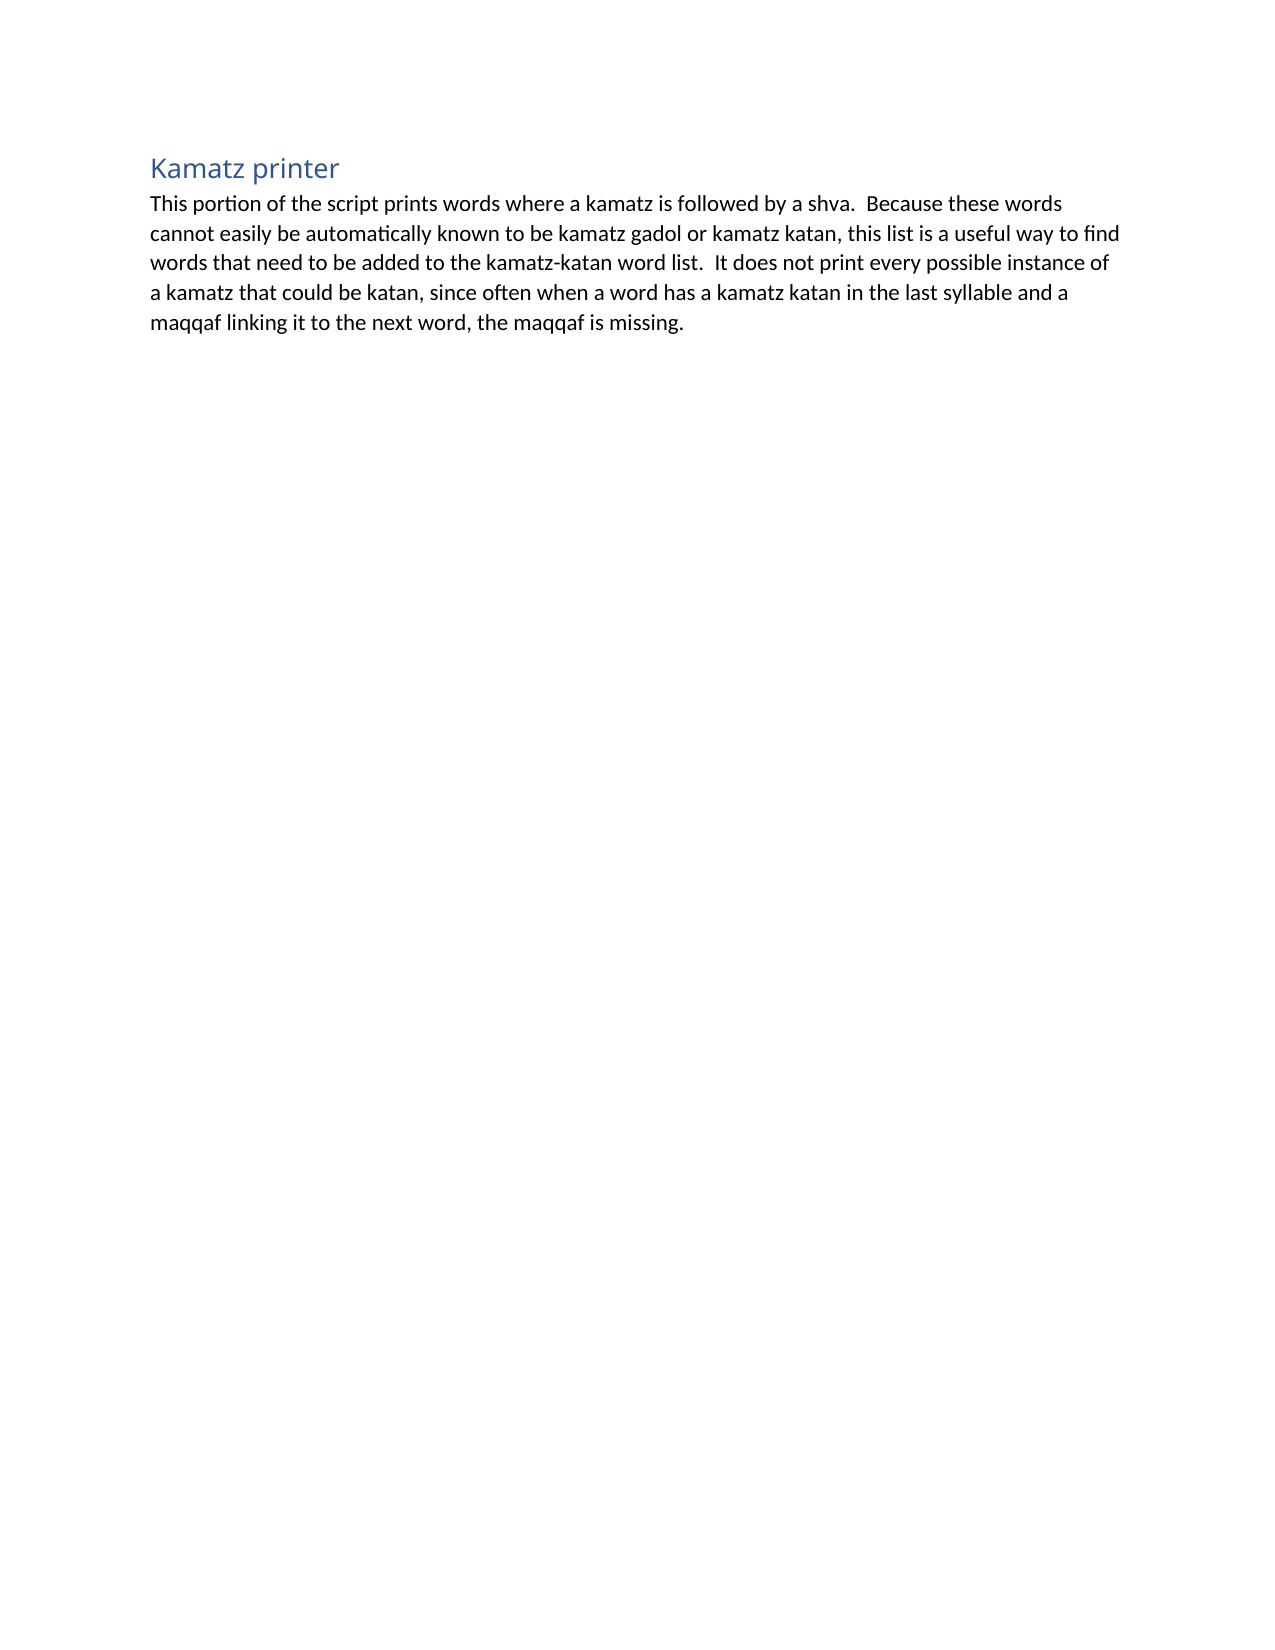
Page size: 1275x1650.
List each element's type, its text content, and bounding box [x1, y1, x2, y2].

subtitle Kamatz printer [150, 150, 1125, 187]
text This portion of the script prints words where a kamatz is followed by a shva. Because these words cannot easily be automatically known to be kamatz gadol or kamatz katan, this list is a useful way to find words that need to be added to the kamatz-katan word list. It does not print every possible instance of a kamatz that could be katan, since often when a word has a kamatz katan in the last syllable and a maqqaf linking it to the next word, the maqqaf is missing. [150, 189, 1125, 336]
